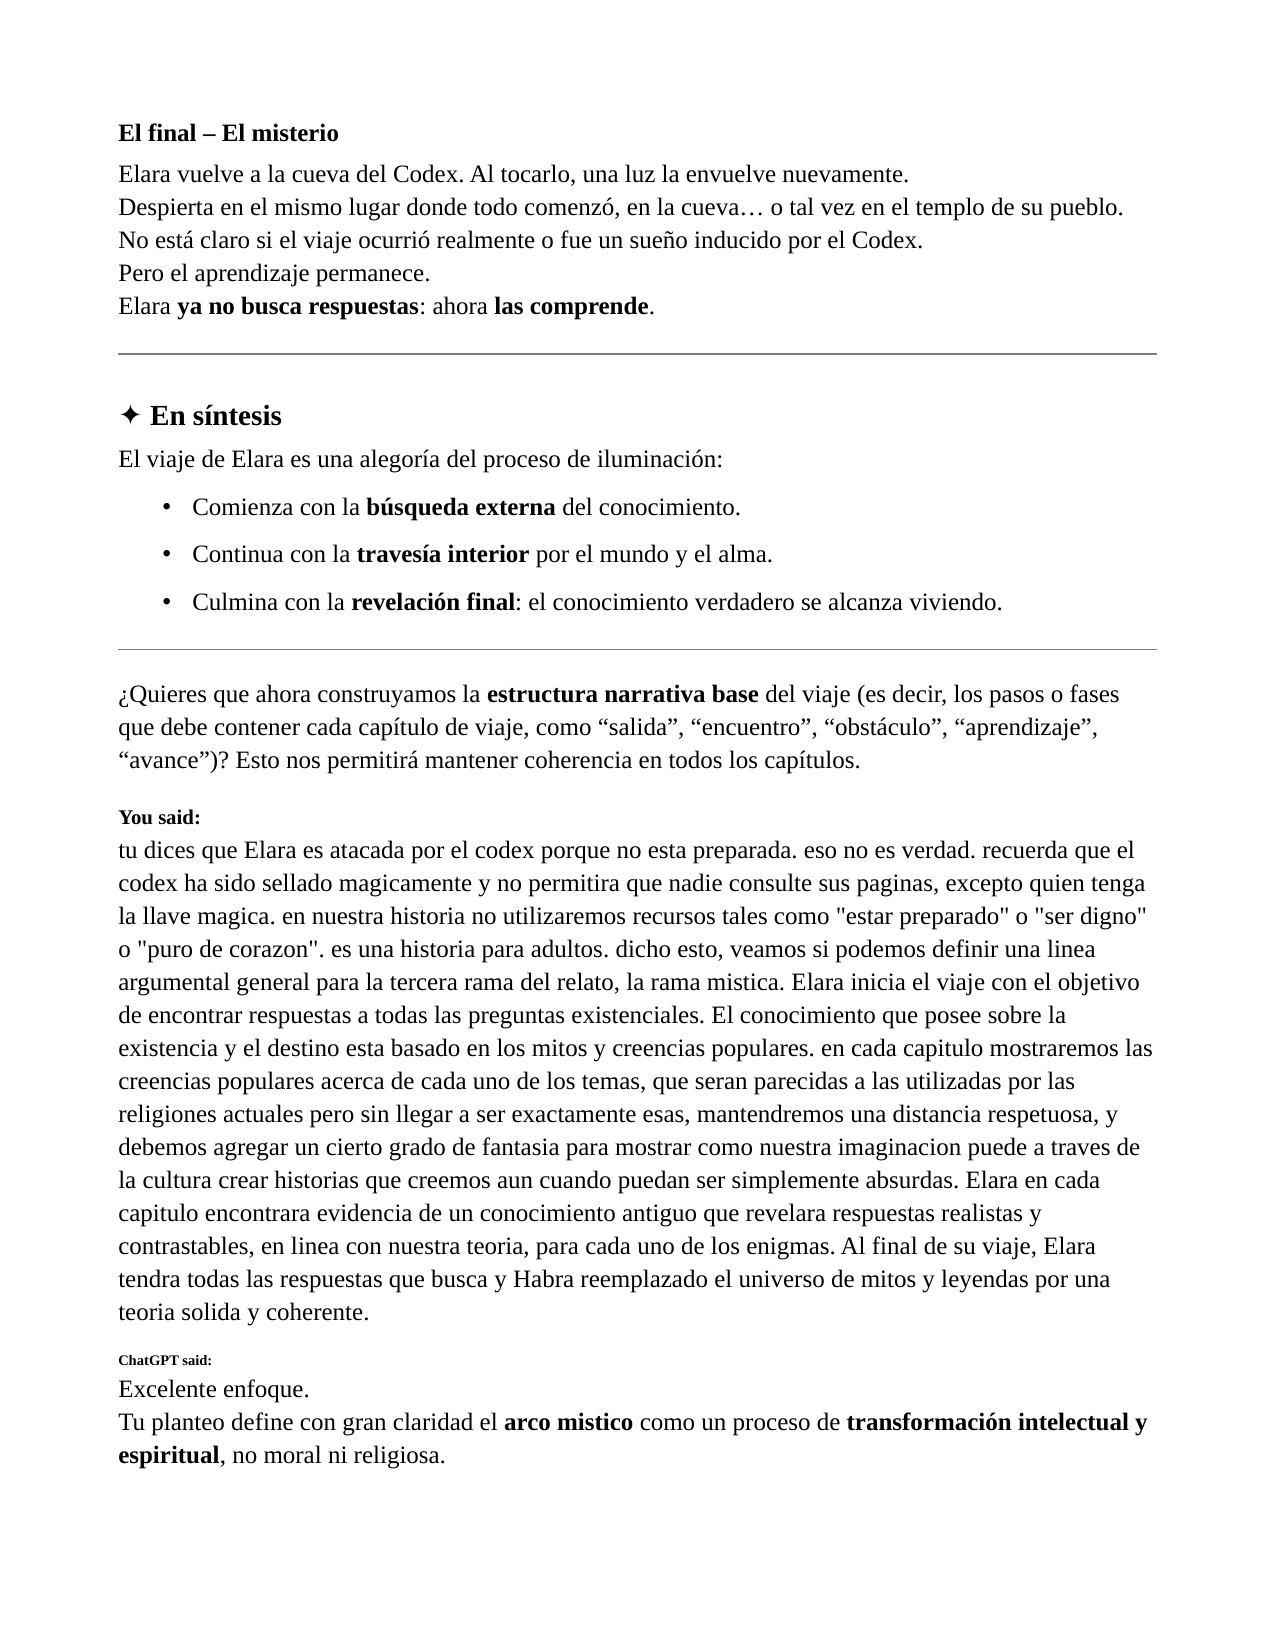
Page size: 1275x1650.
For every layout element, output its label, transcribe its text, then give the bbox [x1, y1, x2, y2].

subtitle ✦ En síntesis [118, 398, 1157, 431]
text ¿Quieres que ahora construyamos la estructura narrativa base del viaje (es decir, los pasos o fases que debe contener cada capítulo de viaje, como “salida”, “encuentro”, “obstáculo”, “aprendizaje”, “avance”)? Esto nos permitirá mantener coherencia en todos los capítulos. [118, 679, 1157, 773]
subtitle ChatGPT said: [118, 1351, 1157, 1368]
subtitle You said: [118, 805, 1157, 829]
list Continua con la travesía interior por el mundo y el alma. [162, 539, 1157, 568]
list Culmina con la revelación final: el conocimiento verdadero se alcanza viviendo. [162, 587, 1157, 616]
text El viaje de Elara es una alegoría del proceso de iluminación: [118, 444, 1157, 473]
text Elara vuelve a la cueva del Codex. Al tocarlo, una luz la envuelve nuevamente. Despierta en el mismo lugar donde todo comenzó, en la cueva… o tal vez en el templo de su pueblo. No está claro si el viaje ocurrió realmente o fue un sueño inducido por el Codex. Pero el aprendizaje permanece. Elara ya no busca respuestas: ahora las comprende. [118, 159, 1157, 320]
list Comienza con la búsqueda externa del conocimiento. [162, 492, 1157, 520]
text Excelente enfoque. Tu planteo define con gran claridad el arco mistico como un proceso de transformación intelectual y espiritual, no moral ni religiosa. [118, 1374, 1157, 1469]
subtitle El final – El misterio [118, 118, 1157, 147]
text tu dices que Elara es atacada por el codex porque no esta preparada. eso no es verdad. recuerda que el codex ha sido sellado magicamente y no permitira que nadie consulte sus paginas, excepto quien tenga la llave magica. en nuestra historia no utilizaremos recursos tales como "estar preparado" o "ser digno" o "puro de corazon". es una historia para adultos. dicho esto, veamos si podemos definir una linea argumental general para la tercera rama del relato, la rama mistica. Elara inicia el viaje con el objetivo de encontrar respuestas a todas las preguntas existenciales. El conocimiento que posee sobre la existencia y el destino esta basado en los mitos y creencias populares. en cada capitulo mostraremos las creencias populares acerca de cada uno de los temas, que seran parecidas a las utilizadas por las religiones actuales pero sin llegar a ser exactamente esas, mantendremos una distancia respetuosa, y debemos agregar un cierto grado de fantasia para mostrar como nuestra imaginacion puede a traves de la cultura crear historias que creemos aun cuando puedan ser simplemente absurdas. Elara en cada capitulo encontrara evidencia de un conocimiento antiguo que revelara respuestas realistas y contrastables, en linea con nuestra teoria, para cada uno de los enigmas. Al final de su viaje, Elara tendra todas las respuestas que busca y Habra reemplazado el universo de mitos y leyendas por una teoria solida y coherente. [118, 835, 1157, 1326]
